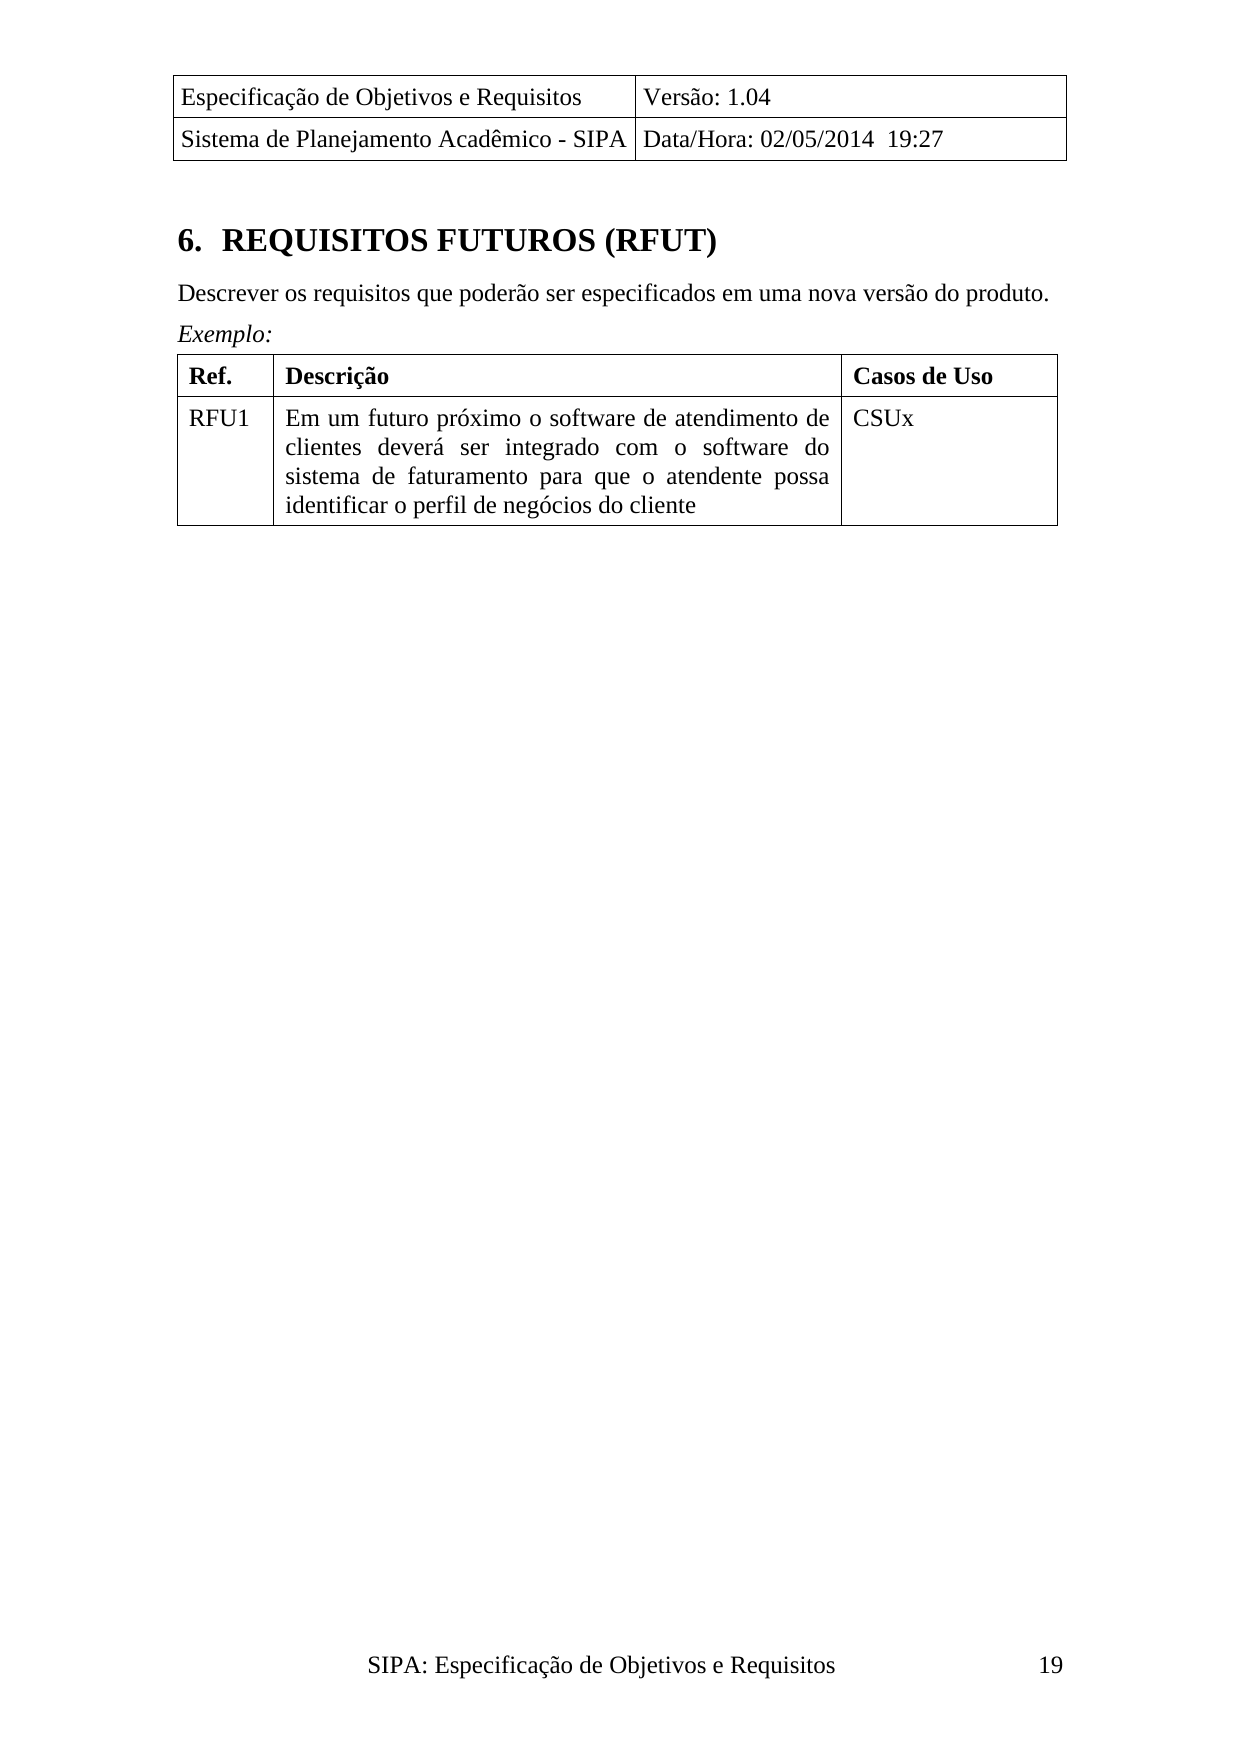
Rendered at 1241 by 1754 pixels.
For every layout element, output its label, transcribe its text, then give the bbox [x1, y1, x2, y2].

table_cell Em um futuro próximo o software de atendimento de clientes deverá ser integrado com o software do sistema de faturamento para que o atendente possa identificar o perfil de negócios do cliente [274, 397, 841, 525]
table_header Ref. [178, 355, 273, 396]
text Exemplo: [177, 319, 1063, 348]
table_header Descrição [274, 355, 841, 396]
table_cell CSUx [842, 397, 1057, 525]
text Descrever os requisitos que poderão ser especificados em uma nova versão do produto. [177, 278, 1063, 306]
table_header Casos de Uso [842, 355, 1057, 396]
subtitle REQUISITOS FUTUROS (RFUT) [177, 221, 1063, 259]
table_cell RFU1 [178, 397, 273, 525]
